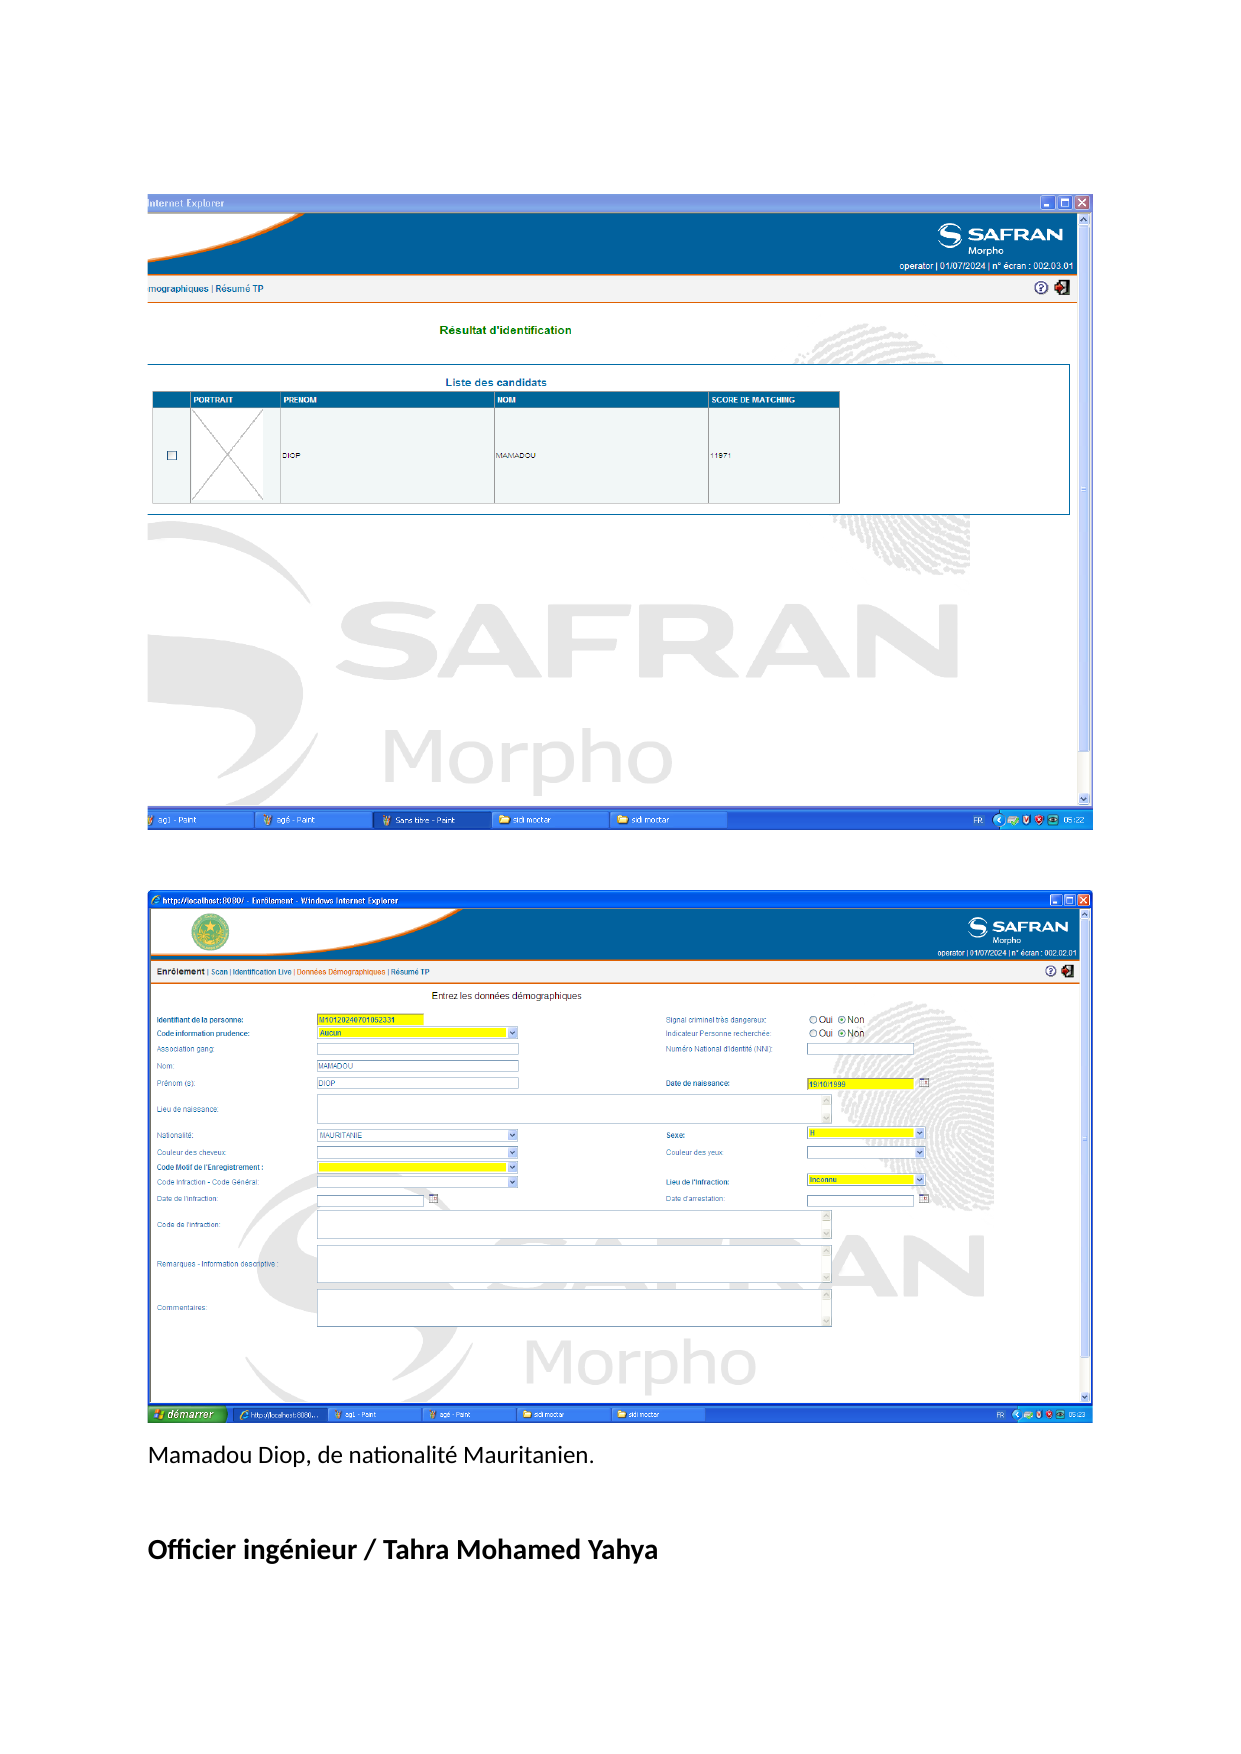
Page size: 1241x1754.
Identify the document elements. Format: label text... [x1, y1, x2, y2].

text Officier ingénieur / Tahra Mohamed Yahya [148, 1531, 1093, 1567]
text Mamadou Diop, de nationalité Mauritanien. [148, 1439, 1093, 1469]
